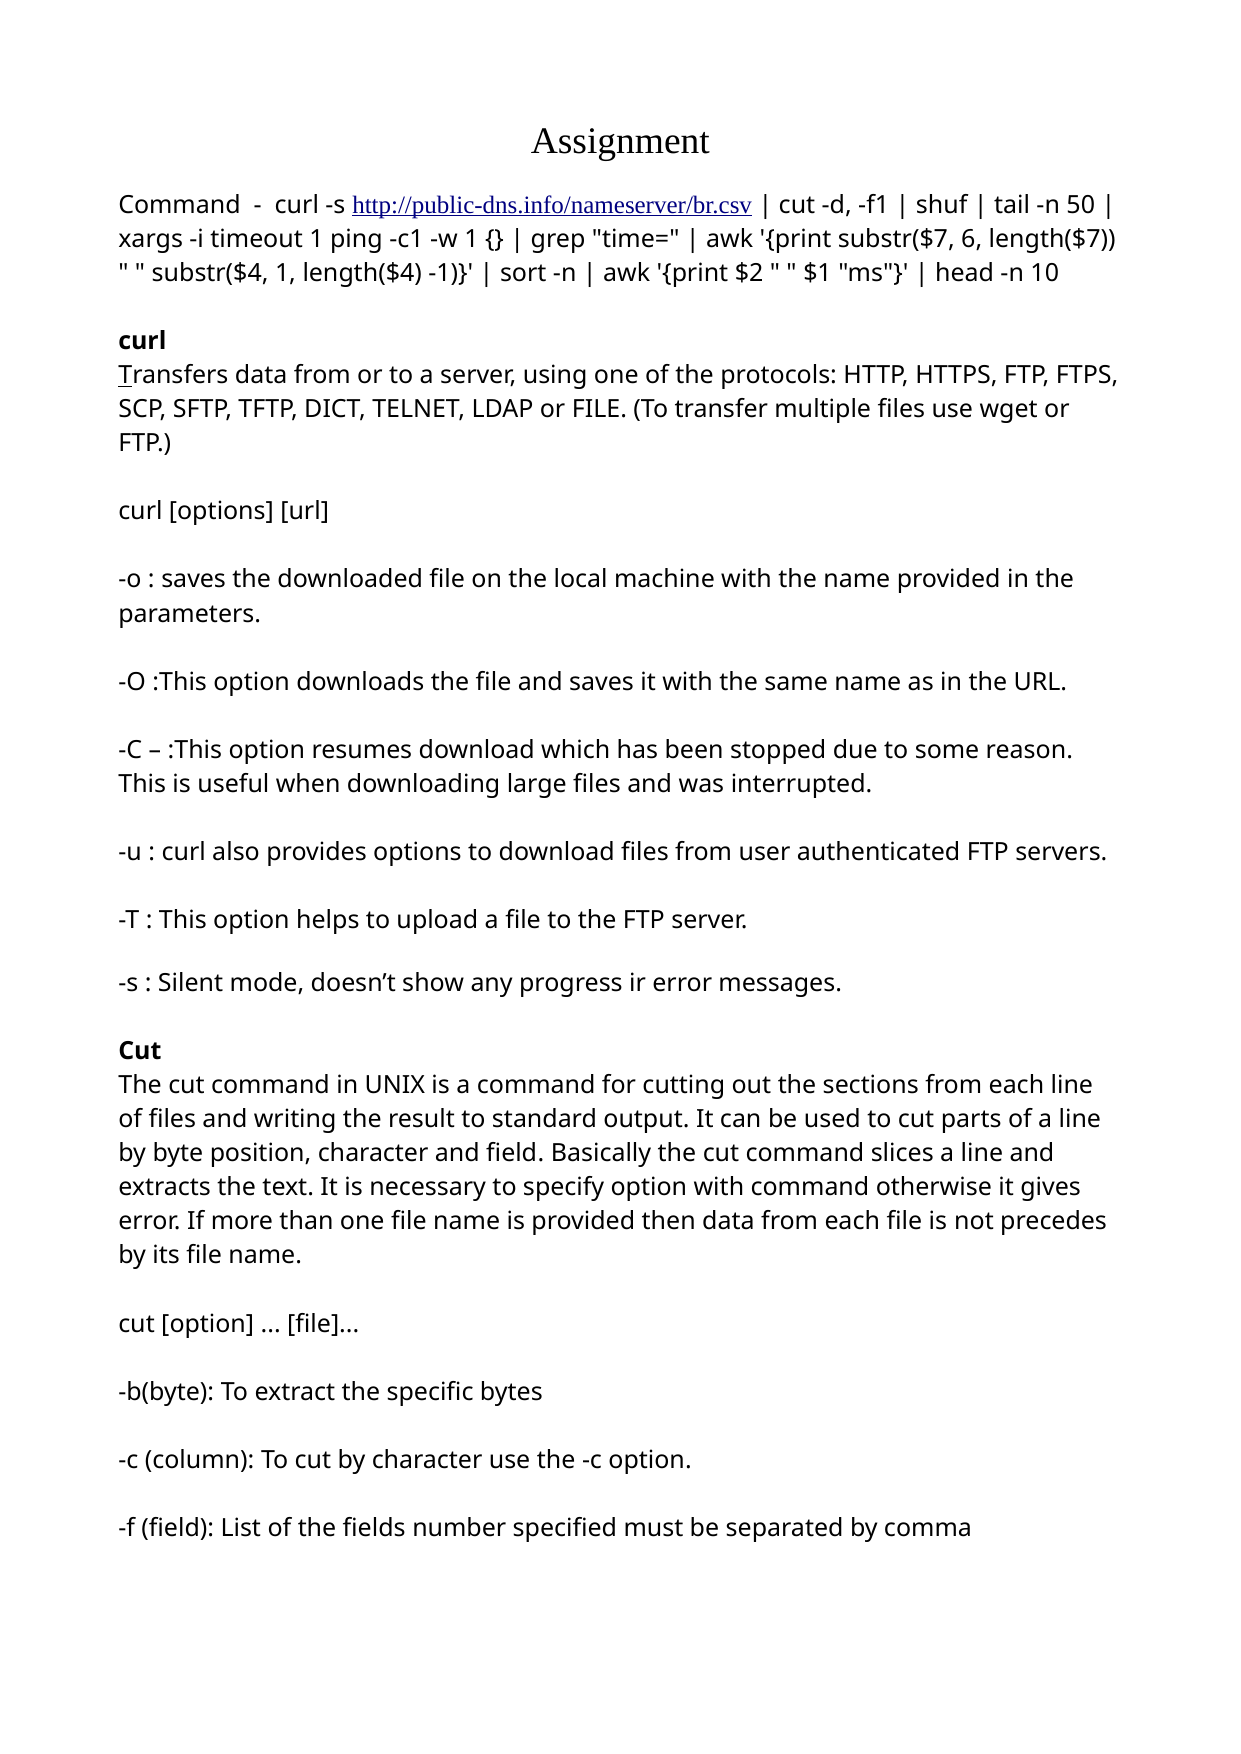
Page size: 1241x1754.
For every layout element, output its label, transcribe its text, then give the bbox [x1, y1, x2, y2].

text curl [118, 323, 1122, 357]
text Assignment [118, 118, 1122, 161]
text cut [option] ... [file]... [118, 1305, 1122, 1339]
text -f (field): List of the fields number specified must be separated by comma [118, 1509, 1122, 1544]
text -T : This option helps to upload a file to the FTP server. [118, 902, 1122, 936]
text -c (column): To cut by character use the -c option. [118, 1441, 1122, 1476]
text Command - curl -s http://public-dns.info/nameserver/br.csv | cut -d, -f1 | shuf | tail -n 50 | xargs -i timeout 1 ping -c1 -w 1 {} | grep "time=" | awk '{print substr($7, 6, length($7)) " " substr($4, 1, length($4) -1)}' | sort -n | awk '{print $2 " " $1 "ms"}' | head -n 10 [118, 186, 1122, 289]
text -b(byte): To extract the specific bytes [118, 1373, 1122, 1407]
text curl [options] [url] [118, 493, 1122, 527]
text Transfers data from or to a server, using one of the protocols: HTTP, HTTPS, FTP, FTPS, SCP, SFTP, TFTP, DICT, TELNET, LDAP or FILE. (To transfer multiple files use wget or FTP.) [118, 357, 1122, 459]
text The cut command in UNIX is a command for cutting out the sections from each line of files and writing the result to standard output. It can be used to cut parts of a line by byte position, character and field. Basically the cut command slices a line and extracts the text. It is necessary to specify option with command otherwise it gives error. If more than one file name is provided then data from each file is not precedes by its file name. [118, 1067, 1122, 1271]
text -o : saves the downloaded file on the local machine with the name provided in the parameters. [118, 561, 1122, 629]
text -C – :This option resumes download which has been stopped due to some reason. This is useful when downloading large files and was interrupted. [118, 731, 1122, 799]
text -O :This option downloads the file and saves it with the same name as in the URL. [118, 663, 1122, 697]
text Cut [118, 1033, 1122, 1067]
text -s : Silent mode, doesn’t show any progress ir error messages. [118, 964, 1122, 999]
text -u : curl also provides options to download files from user authenticated FTP servers. [118, 834, 1122, 868]
